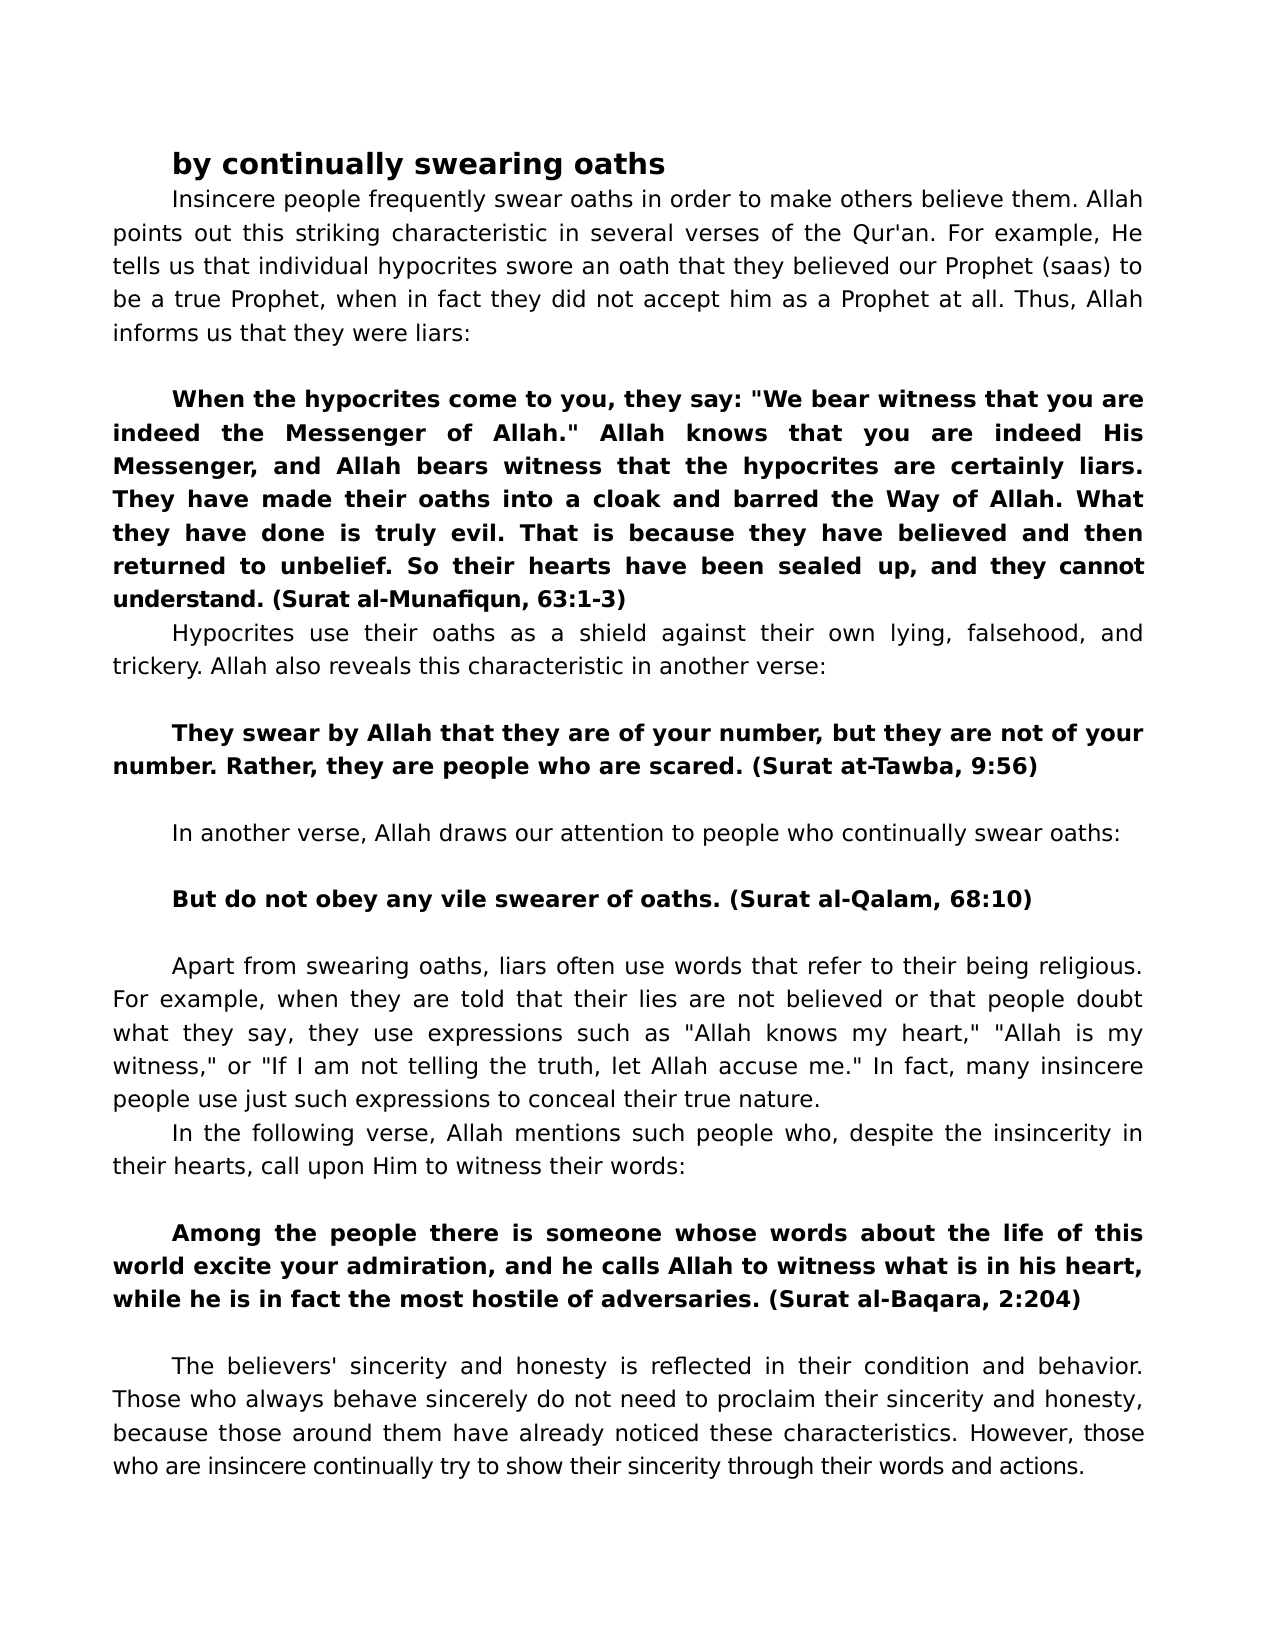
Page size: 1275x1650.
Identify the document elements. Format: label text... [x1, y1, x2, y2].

text But do not obey any vile swearer of oaths. (Surat al-Qalam, 68:10) [112, 881, 1145, 914]
text They swear by Allah that they are of your number, but they are not of your number. Rather, they are people who are scared. (Surat at-Tawba, 9:56) [112, 714, 1145, 781]
text In another verse, Allah draws our attention to people who continually swear oaths: [112, 814, 1145, 848]
text When the hypocrites come to you, they say: "We bear witness that you are indeed the Messenger of Allah." Allah knows that you are indeed His Messenger, and Allah bears witness that the hypocrites are certainly liars. They have made their oaths into a cloak and barred the Way of Allah. What they have done is truly evil. That is because they have believed and then returned to unbelief. So their hearts have been sealed up, and they cannot understand. (Surat al-Munafiqun, 63:1-3) [112, 381, 1145, 614]
text Apart from swearing oaths, liars often use words that refer to their being religious. For example, when they are told that their lies are not believed or that people doubt what they say, they use expressions such as "Allah knows my heart," "Allah is my witness," or "If I am not telling the truth, let Allah accuse me." In fact, many insincere people use just such expressions to conceal their true nature. [112, 948, 1145, 1114]
text Insincere people frequently swear oaths in order to make others believe them. Allah points out this striking characteristic in several verses of the Qur'an. For example, He tells us that individual hypocrites swore an oath that they believed our Prophet (saas) to be a true Prophet, when in fact they did not accept him as a Prophet at all. Thus, Allah informs us that they were liars: [112, 181, 1145, 348]
text Among the people there is someone whose words about the life of this world excite your admiration, and he calls Allah to witness what is in his heart, while he is in fact the most hostile of adversaries. (Surat al-Baqara, 2:204) [112, 1214, 1145, 1314]
text The believers' sincerity and honesty is reflected in their condition and behavior. Those who always behave sincerely do not need to proclaim their sincerity and honesty, because those around them have already noticed these characteristics. However, those who are insincere continually try to show their sincerity through their words and actions. [112, 1348, 1145, 1481]
text In the following verse, Allah mentions such people who, despite the insincerity in their hearts, call upon Him to witness their words: [112, 1114, 1145, 1181]
text by continually swearing oaths [112, 148, 1145, 181]
text Hypocrites use their oaths as a shield against their own lying, falsehood, and trickery. Allah also reveals this characteristic in another verse: [112, 614, 1145, 681]
